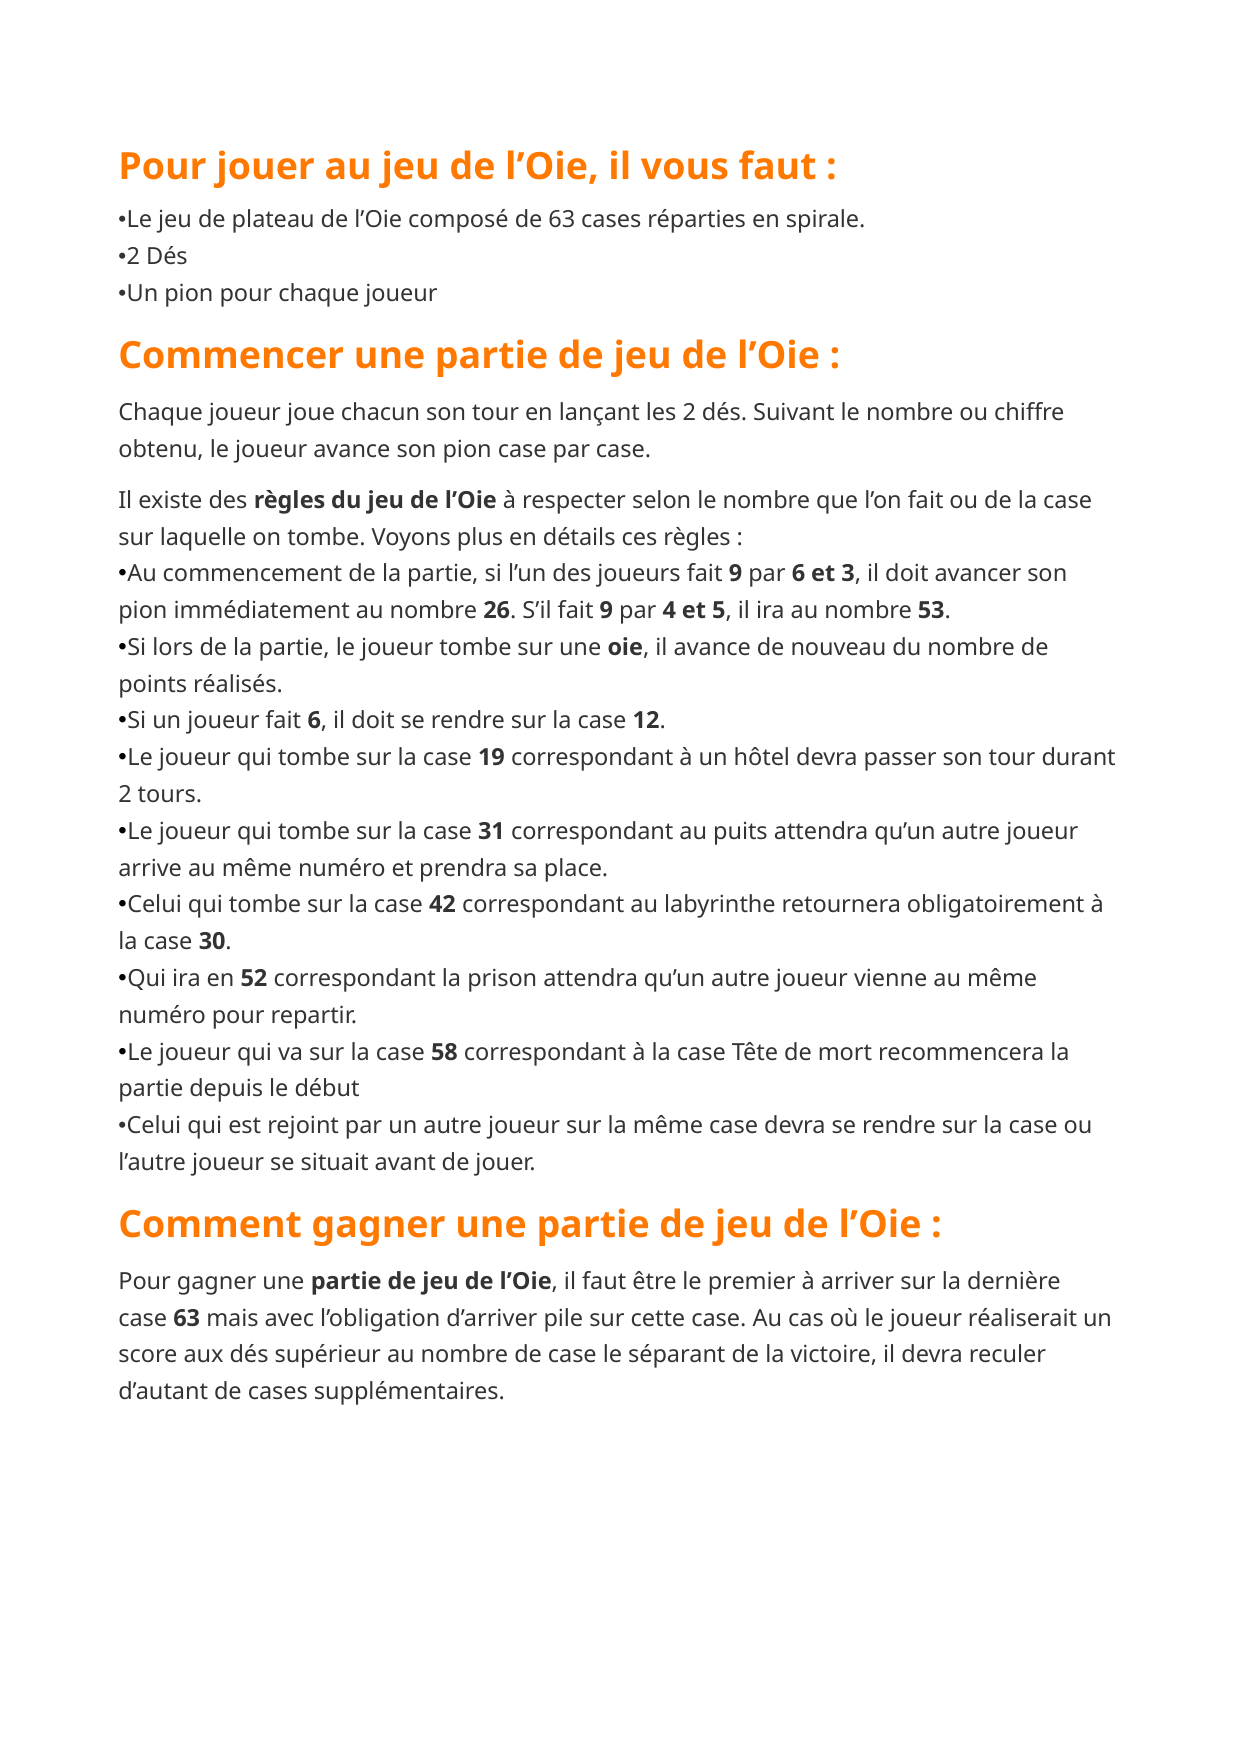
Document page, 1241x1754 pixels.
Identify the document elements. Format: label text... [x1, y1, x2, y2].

list Si un joueur fait 6, il doit se rendre sur la case 12. [118, 704, 1122, 736]
list Le joueur qui va sur la case 58 correspondant à la case Tête de mort recommencera la partie depuis le début [118, 1035, 1122, 1103]
list Au commencement de la partie, si l’un des joueurs fait 9 par 6 et 3, il doit avancer son pion immédiatement au nombre 26. S’il fait 9 par 4 et 5, il ira au nombre 53. [118, 557, 1122, 626]
list 2 Dés [118, 239, 1122, 271]
list Celui qui est rejoint par un autre joueur sur la même case devra se rendre sur la case ou l’autre joueur se situait avant de jouer. [118, 1108, 1122, 1177]
subtitle Pour jouer au jeu de l’Oie, il vous faut : [118, 139, 1122, 190]
list Le joueur qui tombe sur la case 19 correspondant à un hôtel devra passer son tour durant 2 tours. [118, 741, 1122, 809]
list Celui qui tombe sur la case 42 correspondant au labyrinthe retournera obligatoirement à la case 30. [118, 888, 1122, 956]
list Un pion pour chaque joueur [118, 276, 1122, 308]
subtitle Commencer une partie de jeu de l’Oie : [118, 328, 1122, 379]
list Si lors de la partie, le joueur tombe sur une oie, il avance de nouveau du nombre de points réalisés. [118, 630, 1122, 699]
subtitle Comment gagner une partie de jeu de l’Oie : [118, 1197, 1122, 1248]
list Qui ira en 52 correspondant la prison attendra qu’un autre joueur vienne au même numéro pour repartir. [118, 961, 1122, 1030]
list Le jeu de plateau de l’Oie composé de 63 cases réparties en spirale. [118, 202, 1122, 234]
text Pour gagner une partie de jeu de l’Oie, il faut être le premier à arriver sur la dernière case 63 mais avec l’obligation d’arriver pile sur cette case. Au cas où le joueur réaliserait un score aux dés supérieur au nombre de case le séparant de la victoire, il devra reculer d’autant de cases supplémentaires. [118, 1264, 1122, 1406]
text Il existe des règles du jeu de l’Oie à respecter selon le nombre que l’on fait ou de la case sur laquelle on tombe. Voyons plus en détails ces règles : [118, 483, 1122, 552]
text Chaque joueur joue chacun son tour en lançant les 2 dés. Suivant le nombre ou chiffre obtenu, le joueur avance son pion case par case. [118, 395, 1122, 464]
list Le joueur qui tombe sur la case 31 correspondant au puits attendra qu’un autre joueur arrive au même numéro et prendra sa place. [118, 814, 1122, 883]
